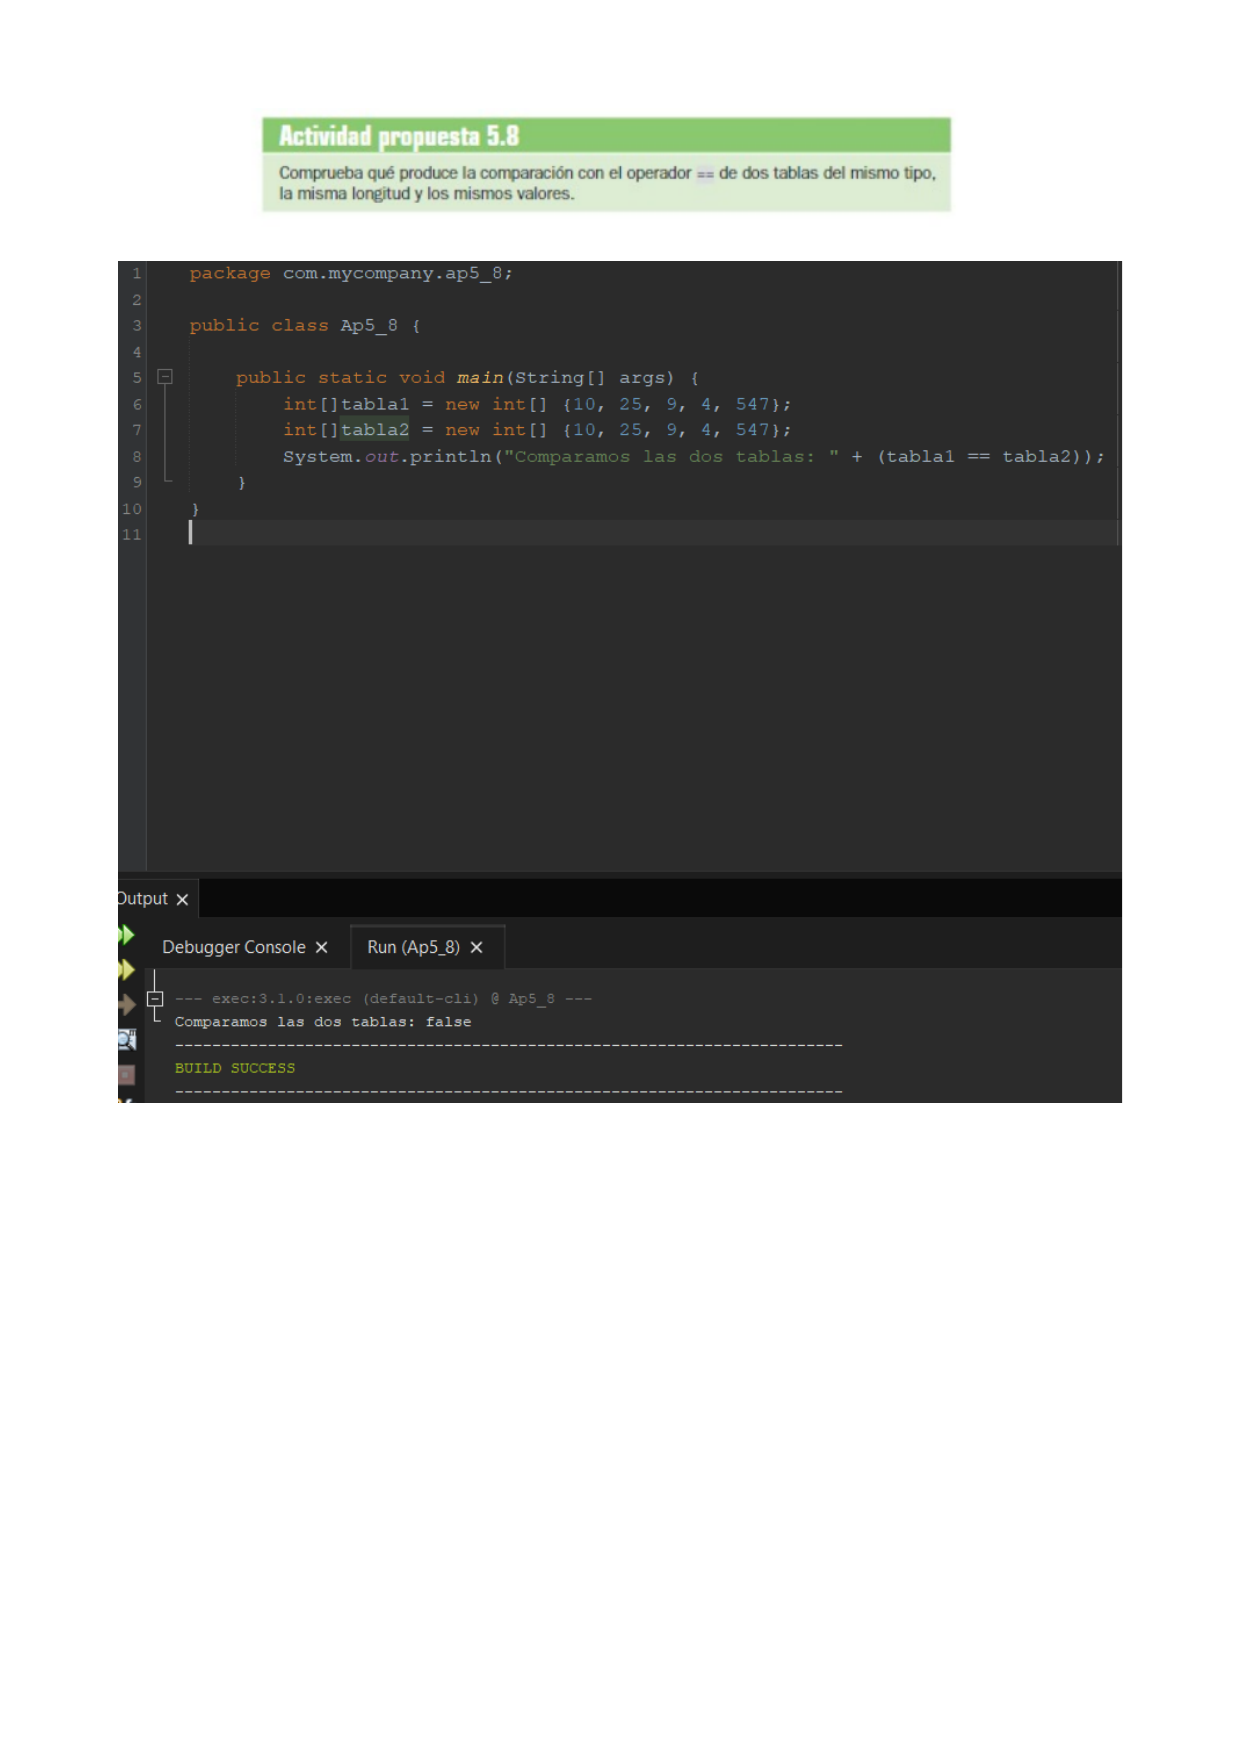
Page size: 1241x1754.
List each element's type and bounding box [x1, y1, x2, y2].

picture [250, 108, 971, 227]
picture [118, 261, 1123, 1103]
